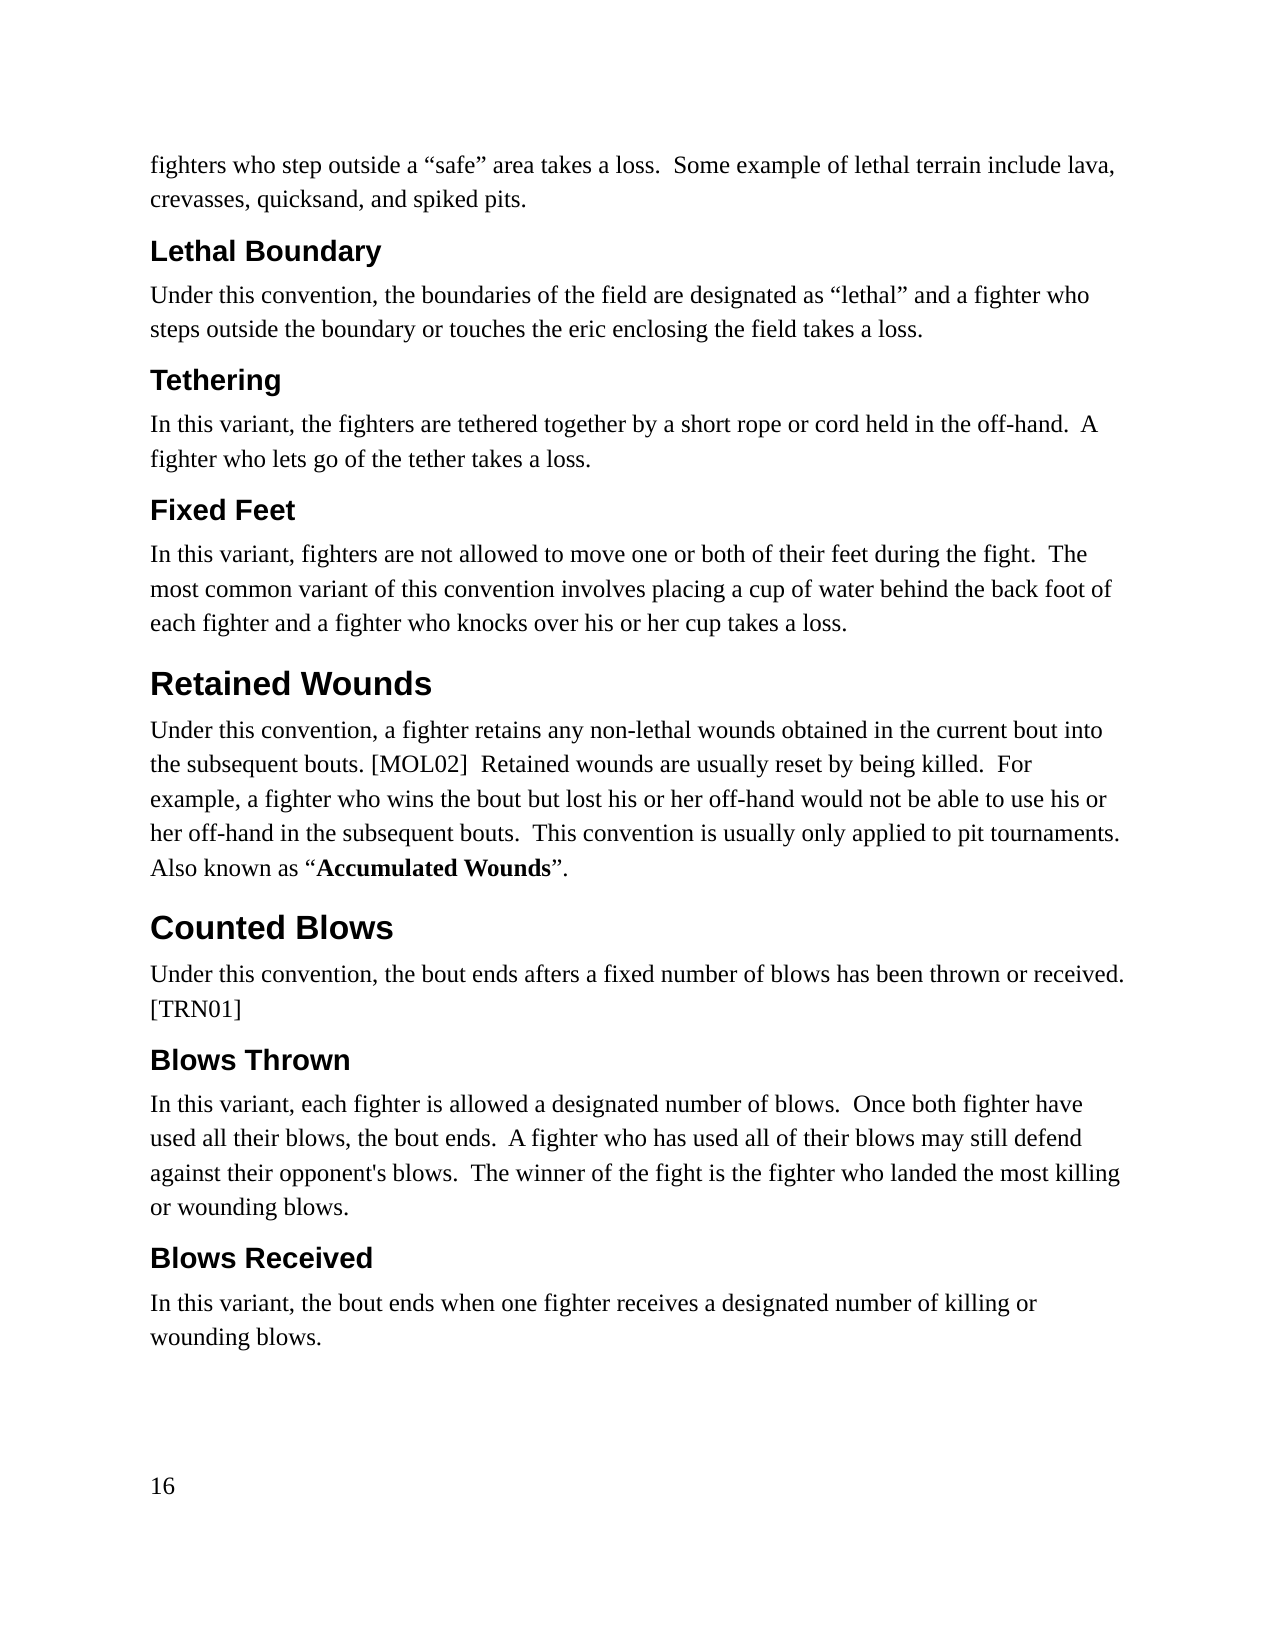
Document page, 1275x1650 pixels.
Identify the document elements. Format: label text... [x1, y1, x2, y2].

text Under this convention, a fighter retains any non-lethal wounds obtained in the current bout into the subsequent bouts. [MOL02] Retained wounds are usually reset by being killed. For example, a fighter who wins the bout but lost his or her off-hand would not be able to use his or her off-hand in the subsequent bouts. This convention is usually only applied to pit tournaments. Also known as “Accumulated Wounds”. [150, 715, 1125, 881]
text Under this convention, the bout ends afters a fixed number of blows has been thrown or received.[TRN01] [150, 959, 1125, 1022]
subtitle Lethal Boundary [150, 233, 1125, 267]
subtitle Fixed Feet [150, 493, 1125, 527]
text In this variant, the bout ends when one fighter receives a designated number of killing or wounding blows. [150, 1288, 1125, 1351]
text Under this convention, the boundaries of the field are designated as “lethal” and a fighter who steps outside the boundary or touches the eric enclosing the field takes a loss. [150, 280, 1125, 343]
subtitle Tethering [150, 363, 1125, 397]
subtitle Counted Blows [150, 908, 1125, 947]
text In this variant, fighters are not allowed to move one or both of their feet during the fight. The most common variant of this convention involves placing a cup of water behind the back foot of each fighter and a fighter who knocks over his or her cup takes a loss. [150, 539, 1125, 637]
subtitle Retained Wounds [150, 664, 1125, 702]
text In this variant, each fighter is allowed a designated number of blows. Once both fighter have used all their blows, the bout ends. A fighter who has used all of their blows may still defend against their opponent's blows. The winner of the fight is the fighter who landed the most killing or wounding blows. [150, 1089, 1125, 1221]
subtitle Blows Received [150, 1241, 1125, 1275]
text fighters who step outside a “safe” area takes a loss. Some example of lethal terrain include lava, crevasses, quicksand, and spiked pits. [150, 150, 1125, 213]
subtitle Blows Thrown [150, 1043, 1125, 1076]
text In this variant, the fighters are tethered together by a short rope or cord held in the off-hand. A fighter who lets go of the tether takes a loss. [150, 409, 1125, 473]
